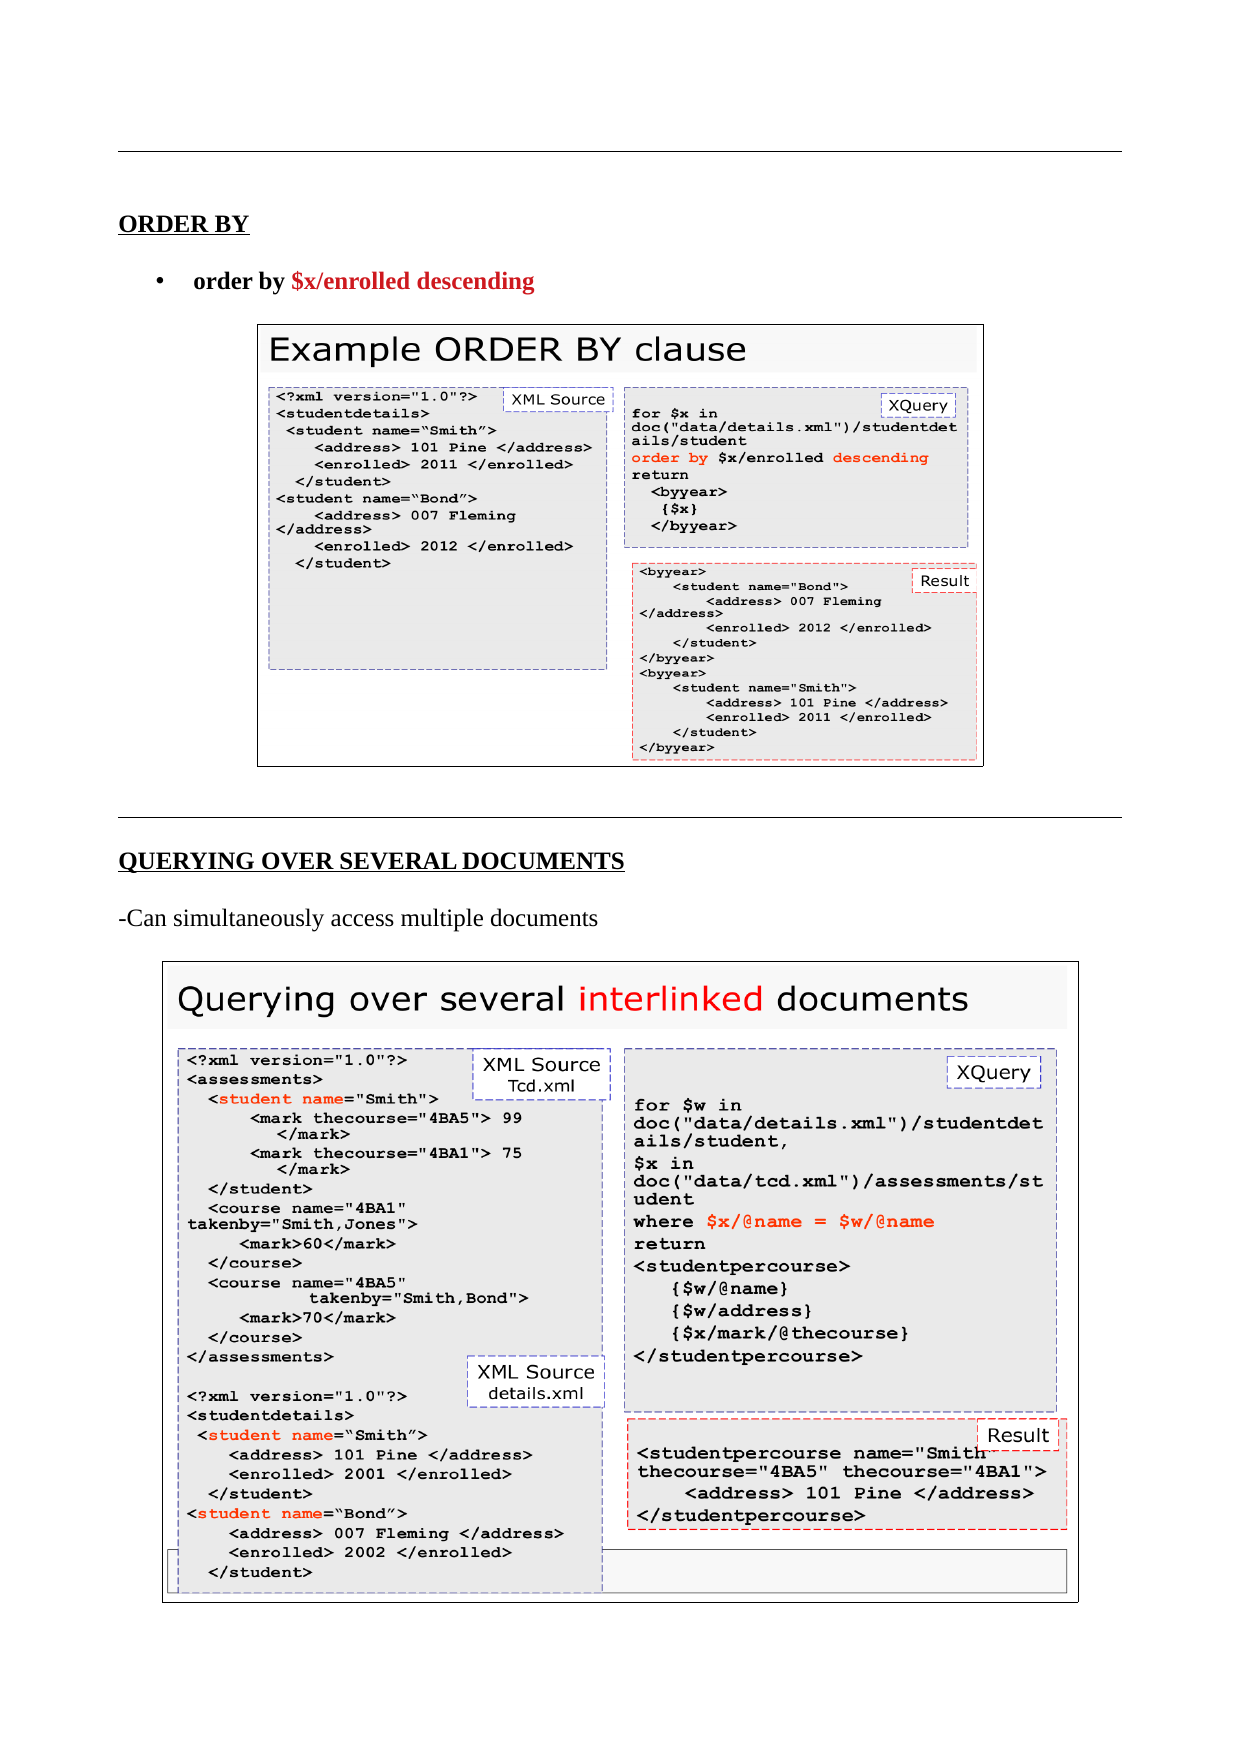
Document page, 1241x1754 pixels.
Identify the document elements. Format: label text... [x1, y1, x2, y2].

picture [260, 326, 980, 763]
text QUERYING OVER SEVERAL DOCUMENTS [118, 846, 1122, 874]
picture [165, 963, 1076, 1599]
list order by $x/enrolled descending [156, 266, 1122, 295]
text -Can simultaneously access multiple documents [118, 903, 1122, 932]
text ORDER BY [118, 209, 1122, 238]
